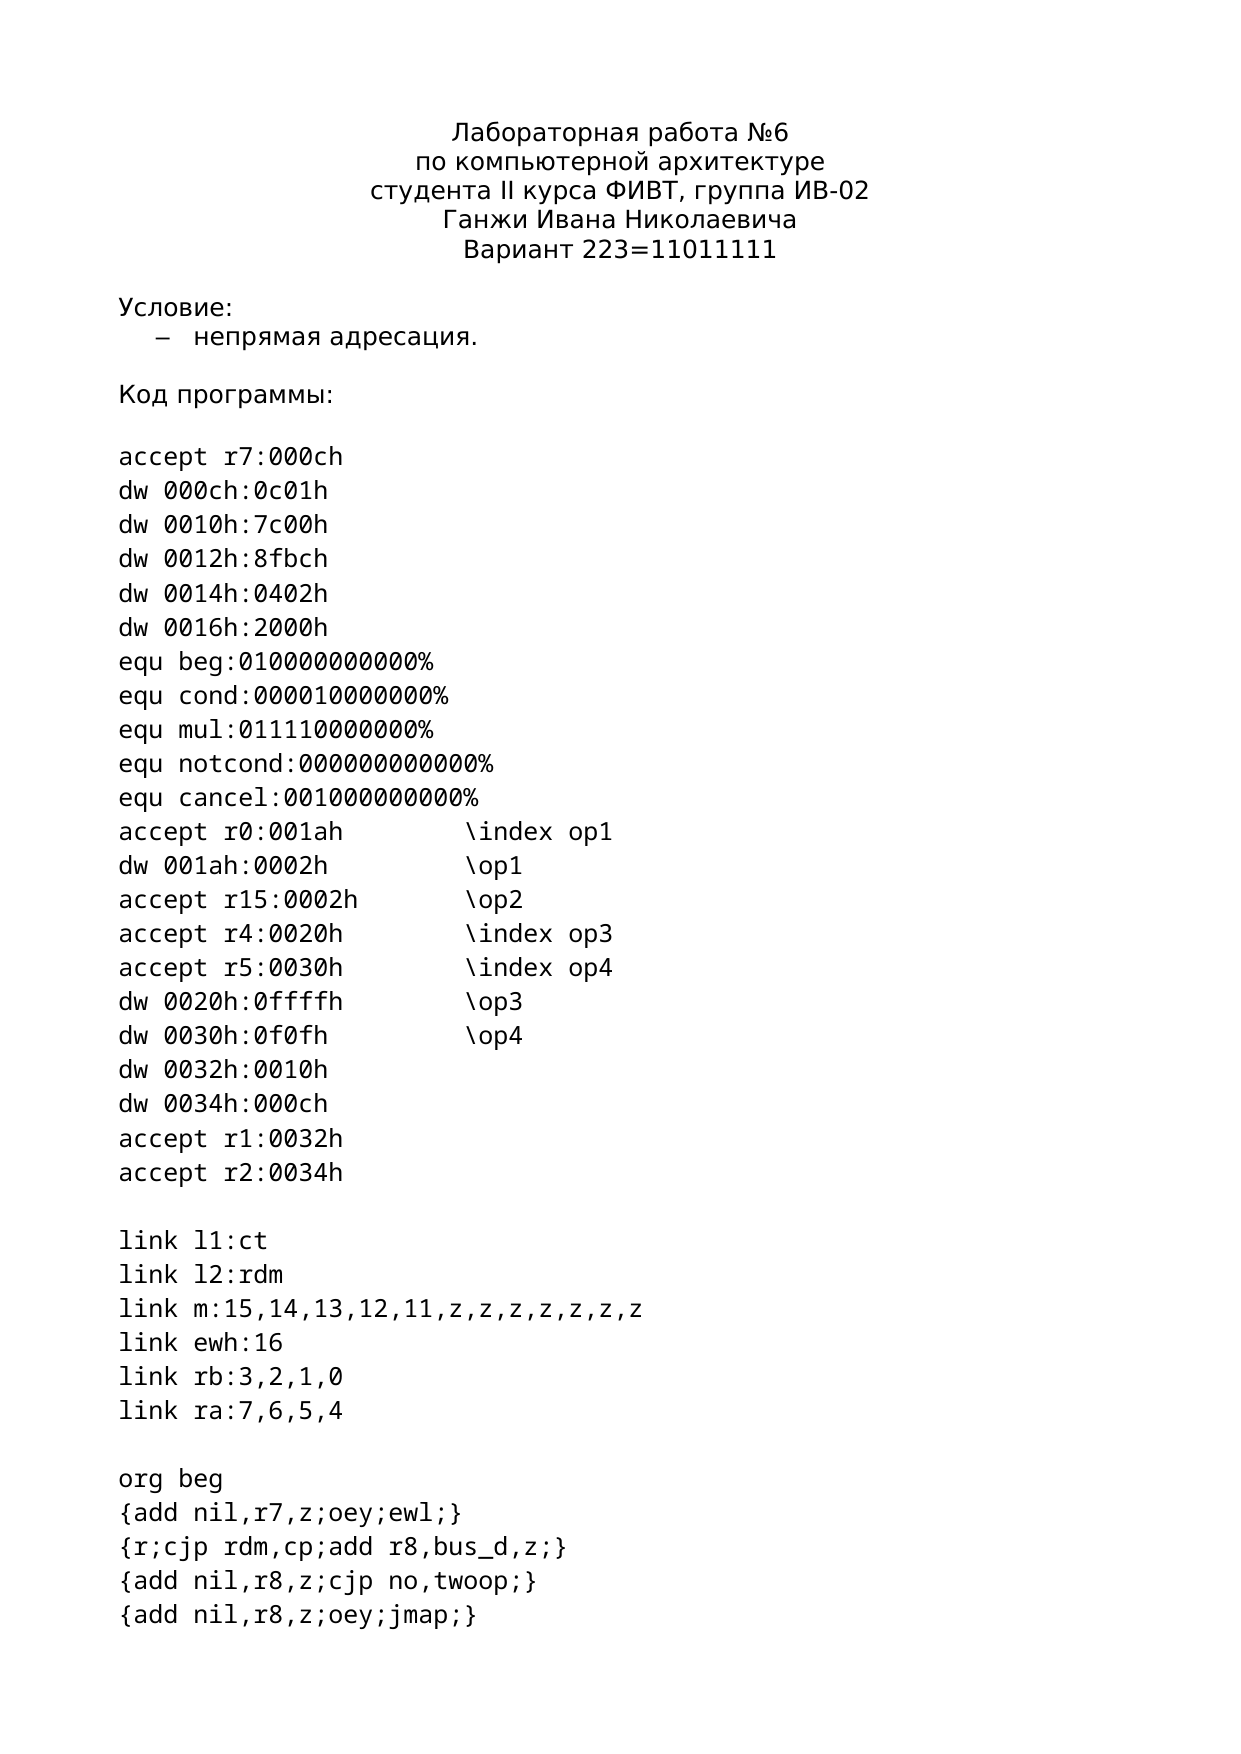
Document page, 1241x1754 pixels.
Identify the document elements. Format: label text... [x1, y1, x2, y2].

text dw 0032h:0010h [118, 1052, 1122, 1086]
text dw 0020h:0ffffh \op3 [118, 984, 1122, 1018]
text equ mul:011110000000% [118, 711, 1122, 746]
text dw 0034h:000ch [118, 1086, 1122, 1120]
text accept r7:000ch [118, 439, 1122, 473]
text Код программы: [118, 381, 1122, 410]
text dw 000ch:0c01h [118, 473, 1122, 507]
text студента II курса ФИВТ, группа ИВ-02 [118, 176, 1122, 206]
text link rb:3,2,1,0 [118, 1359, 1122, 1393]
text accept r15:0002h \op2 [118, 882, 1122, 916]
text dw 0014h:0402h [118, 575, 1122, 609]
text accept r1:0032h [118, 1120, 1122, 1154]
text link ewh:16 [118, 1324, 1122, 1359]
text по компьютерной архитектуре [118, 147, 1122, 176]
text dw 0010h:7c00h [118, 507, 1122, 541]
text link ra:7,6,5,4 [118, 1393, 1122, 1427]
text link l1:ct [118, 1222, 1122, 1256]
text equ beg:010000000000% [118, 643, 1122, 677]
text dw 0016h:2000h [118, 609, 1122, 643]
text accept r4:0020h \index op3 [118, 916, 1122, 950]
text equ cancel:001000000000% [118, 779, 1122, 814]
text link l2:rdm [118, 1256, 1122, 1291]
text {add nil,r8,z;cjp no,twoop;} [118, 1563, 1122, 1597]
text dw 001ah:0002h \op1 [118, 848, 1122, 882]
text Вариант 223=11011111 [118, 235, 1122, 264]
list непрямая адресация. [156, 322, 1122, 351]
text Лабораторная работа №6 [118, 118, 1122, 147]
text link m:15,14,13,12,11,z,z,z,z,z,z,z [118, 1291, 1122, 1324]
text equ notcond:000000000000% [118, 746, 1122, 779]
text accept r5:0030h \index op4 [118, 950, 1122, 984]
text Условие: [118, 293, 1122, 322]
text accept r2:0034h [118, 1154, 1122, 1188]
text {r;cjp rdm,cp;add r8,bus_d,z;} [118, 1529, 1122, 1563]
text accept r0:001ah \index op1 [118, 814, 1122, 848]
text org beg [118, 1461, 1122, 1495]
text {add nil,r7,z;oey;ewl;} [118, 1495, 1122, 1529]
text equ cond:000010000000% [118, 677, 1122, 711]
text {add nil,r8,z;oey;jmap;} [118, 1597, 1122, 1631]
text Ганжи Ивана Николаевича [118, 206, 1122, 235]
text dw 0012h:8fbch [118, 541, 1122, 575]
text dw 0030h:0f0fh \op4 [118, 1018, 1122, 1052]
